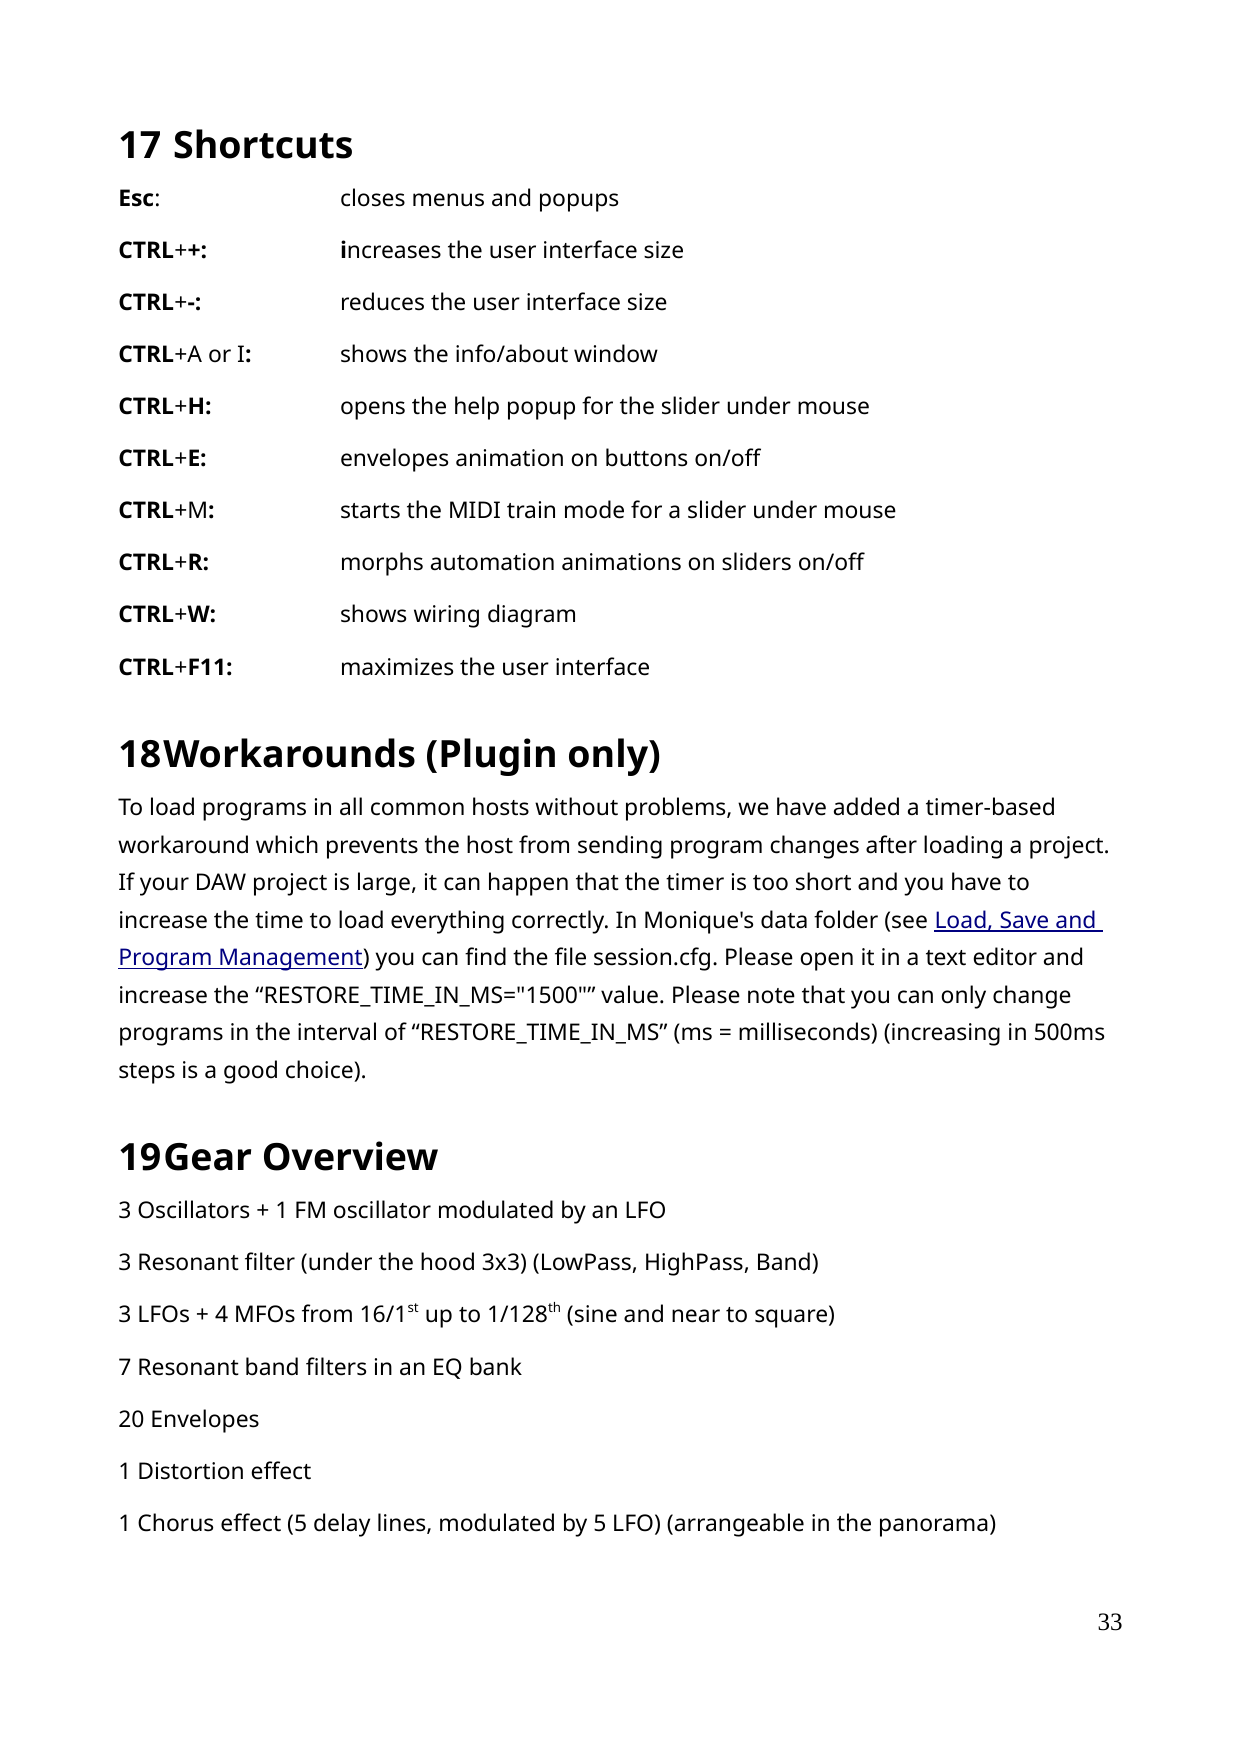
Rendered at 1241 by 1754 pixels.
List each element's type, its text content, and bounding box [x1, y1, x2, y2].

subtitle Gear Overview [118, 1131, 1122, 1182]
text 1 Chorus effect (5 delay lines, modulated by 5 LFO) (arrangeable in the panorama) [118, 1507, 1122, 1538]
text CTRL+F11: maximizes the user interface [118, 650, 1122, 682]
text CTRL+-: reduces the user interface size [118, 286, 1122, 317]
text CTRL+M: starts the MIDI train mode for a slider under mouse [118, 494, 1122, 525]
text Esc: closes menus and popups [118, 182, 1122, 213]
text CTRL+R: morphs automation animations on sliders on/off [118, 546, 1122, 577]
text 7 Resonant band filters in an EQ bank [118, 1350, 1122, 1382]
text 3 Resonant filter (under the hood 3x3) (LowPass, HighPass, Band) [118, 1246, 1122, 1277]
text 3 Oscillators + 1 FM oscillator modulated by an LFO [118, 1194, 1122, 1225]
subtitle Shortcuts [118, 118, 1122, 169]
text CTRL++: increases the user interface size [118, 234, 1122, 265]
text 1 Distortion effect [118, 1454, 1122, 1486]
text CTRL+A or I: shows the info/about window [118, 338, 1122, 369]
text To load programs in all common hosts without problems, we have added a timer-based workaround which prevents the host from sending program changes after loading a project. If your DAW project is large, it can happen that the timer is too short and you have to increase the time to load everything correctly. In Monique's data folder (see Load, Save and Program Management) you can find the file session.cfg. Please open it in a text editor and increase the “RESTORE_TIME_IN_MS="1500"” value. Please note that you can only change programs in the interval of “RESTORE_TIME_IN_MS” (ms = milliseconds) (increasing in 500ms steps is a good choice). [118, 791, 1122, 1085]
subtitle Workarounds (Plugin only) [118, 727, 1122, 778]
text CTRL+E: envelopes animation on buttons on/off [118, 442, 1122, 473]
text CTRL+W: shows wiring diagram [118, 598, 1122, 629]
text 20 Envelopes [118, 1402, 1122, 1434]
text 3 LFOs + 4 MFOs from 16/1st up to 1/128th (sine and near to square) [118, 1298, 1122, 1329]
text CTRL+H: opens the help popup for the slider under mouse [118, 390, 1122, 421]
